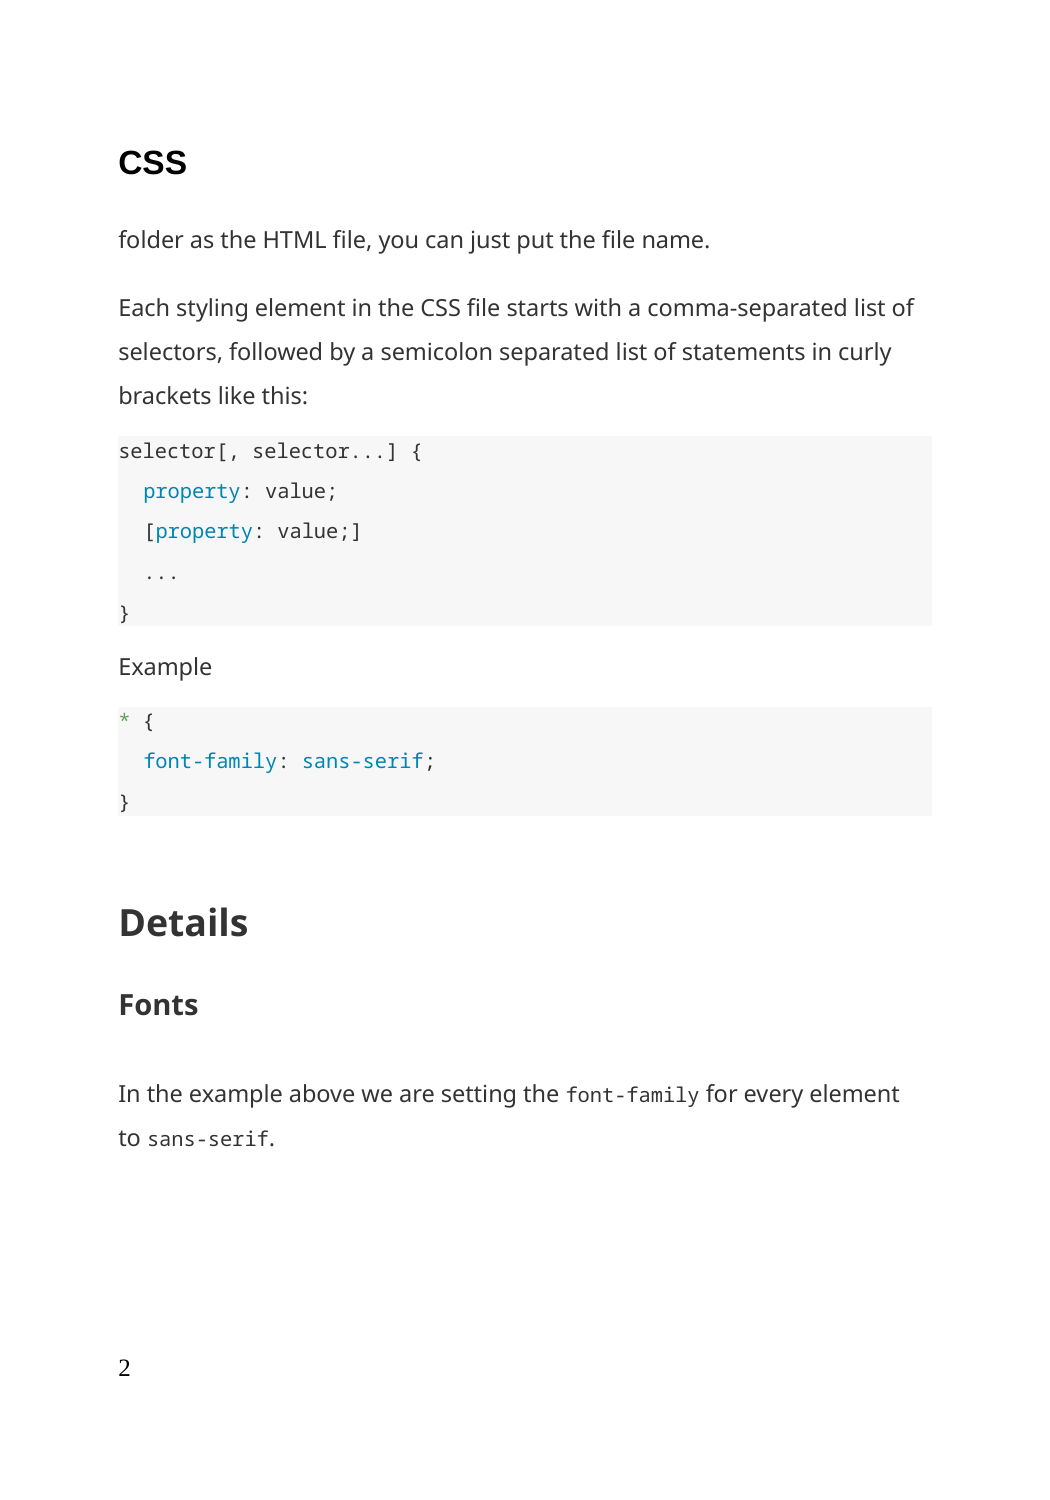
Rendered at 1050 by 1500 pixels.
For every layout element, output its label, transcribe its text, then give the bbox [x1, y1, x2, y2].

text folder as the HTML file, you can just put the file name. [118, 211, 932, 255]
text [property: value;] [118, 517, 932, 545]
text } [118, 598, 932, 626]
text property: value; [118, 476, 932, 504]
text selector[, selector...] { [118, 436, 932, 464]
text ... [118, 558, 932, 586]
subtitle Fonts [118, 984, 932, 1023]
text Example [118, 638, 932, 682]
text font-family: sans-serif; [118, 747, 932, 775]
text } [118, 788, 932, 816]
subtitle Details [118, 897, 932, 948]
text In the example above we are setting the font-family for every element to sans-serif. [118, 1066, 932, 1153]
text * { [118, 707, 932, 735]
text Each styling element in the CSS file starts with a comma-separated list of selectors, followed by a semicolon separated list of statements in curly brackets like this: [118, 280, 932, 411]
